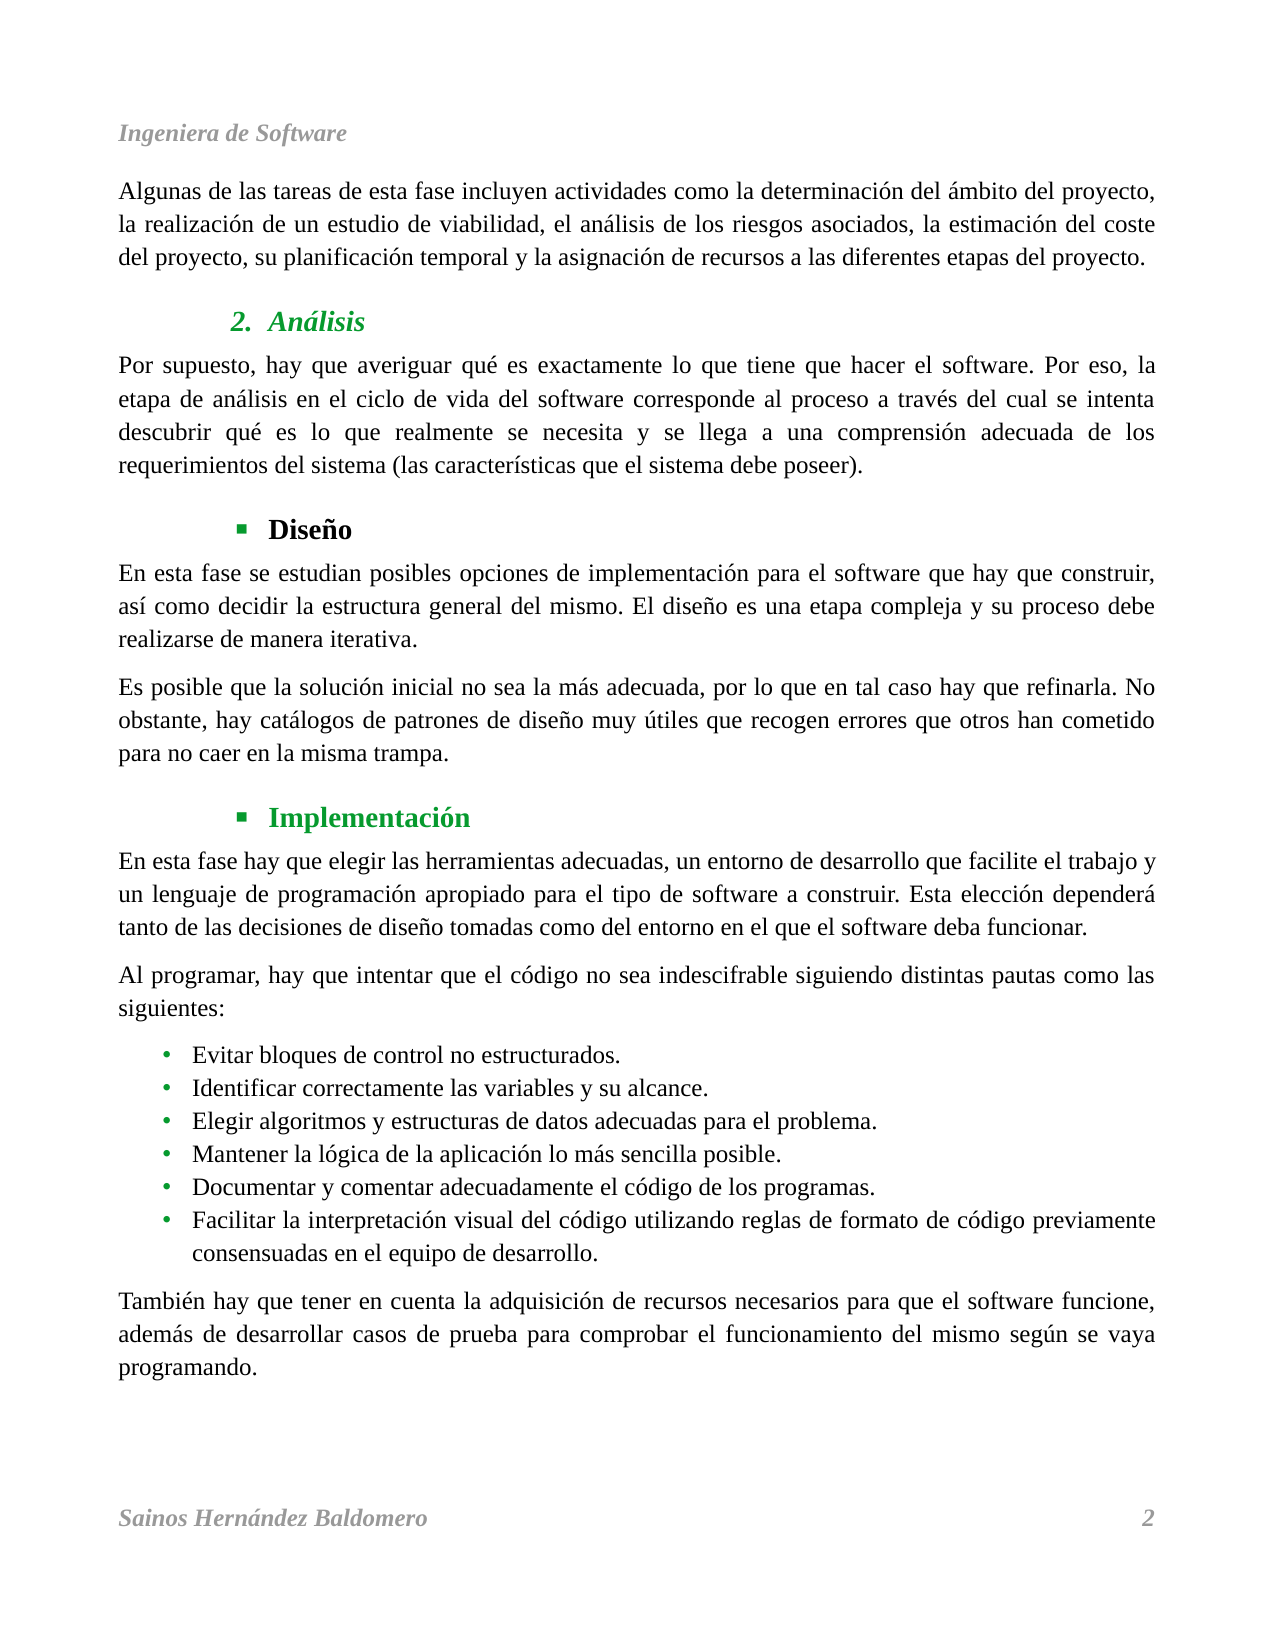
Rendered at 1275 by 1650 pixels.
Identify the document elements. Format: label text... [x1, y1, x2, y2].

text Es posible que la solución inicial no sea la más adecuada, por lo que en tal caso hay que refinarla. No obstante, hay catálogos de patrones de diseño muy útiles que recogen errores que otros han cometido para no caer en la misma trampa. [118, 672, 1157, 766]
text Algunas de las tareas de esta fase incluyen actividades como la determinación del ámbito del proyecto, la realización de un estudio de viabilidad, el análisis de los riesgos asociados, la estimación del coste del proyecto, su planificación temporal y la asignación de recursos a las diferentes etapas del proyecto. [118, 176, 1157, 271]
text En esta fase hay que elegir las herramientas adecuadas, un entorno de desarrollo que facilite el trabajo y un lenguaje de programación apropiado para el tipo de software a construir. Esta elección dependerá tanto de las decisiones de diseño tomadas como del entorno en el que el software deba funcionar. [118, 846, 1157, 941]
subtitle Diseño [231, 512, 1157, 546]
text También hay que tener en cuenta la adquisición de recursos necesarios para que el software funcione, además de desarrollar casos de prueba para comprobar el funcionamiento del mismo según se vaya programando. [118, 1286, 1157, 1381]
text Por supuesto, hay que averiguar qué es exactamente lo que tiene que hacer el software. Por eso, la etapa de análisis en el ciclo de vida del software corresponde al proceso a través del cual se intenta descubrir qué es lo que realmente se necesita y se llega a una comprensión adecuada de los requerimientos del sistema (las características que el sistema debe poseer). [118, 351, 1157, 478]
list Identificar correctamente las variables y su alcance. [162, 1073, 1157, 1102]
list Elegir algoritmos y estructuras de datos adecuadas para el problema. [162, 1106, 1157, 1135]
subtitle Análisis [231, 304, 1157, 338]
list Mantener la lógica de la aplicación lo más sencilla posible. [162, 1139, 1157, 1168]
subtitle Implementación [231, 800, 1157, 833]
text En esta fase se estudian posibles opciones de implementación para el software que hay que construir, así como decidir la estructura general del mismo. El diseño es una etapa compleja y su proceso debe realizarse de manera iterativa. [118, 558, 1157, 653]
text Al programar, hay que intentar que el código no sea indescifrable siguiendo distintas pautas como las siguientes: [118, 960, 1157, 1021]
list Evitar bloques de control no estructurados. [162, 1040, 1157, 1069]
list Facilitar la interpretación visual del código utilizando reglas de formato de código previamente consensuadas en el equipo de desarrollo. [162, 1205, 1157, 1267]
list Documentar y comentar adecuadamente el código de los programas. [162, 1172, 1157, 1201]
